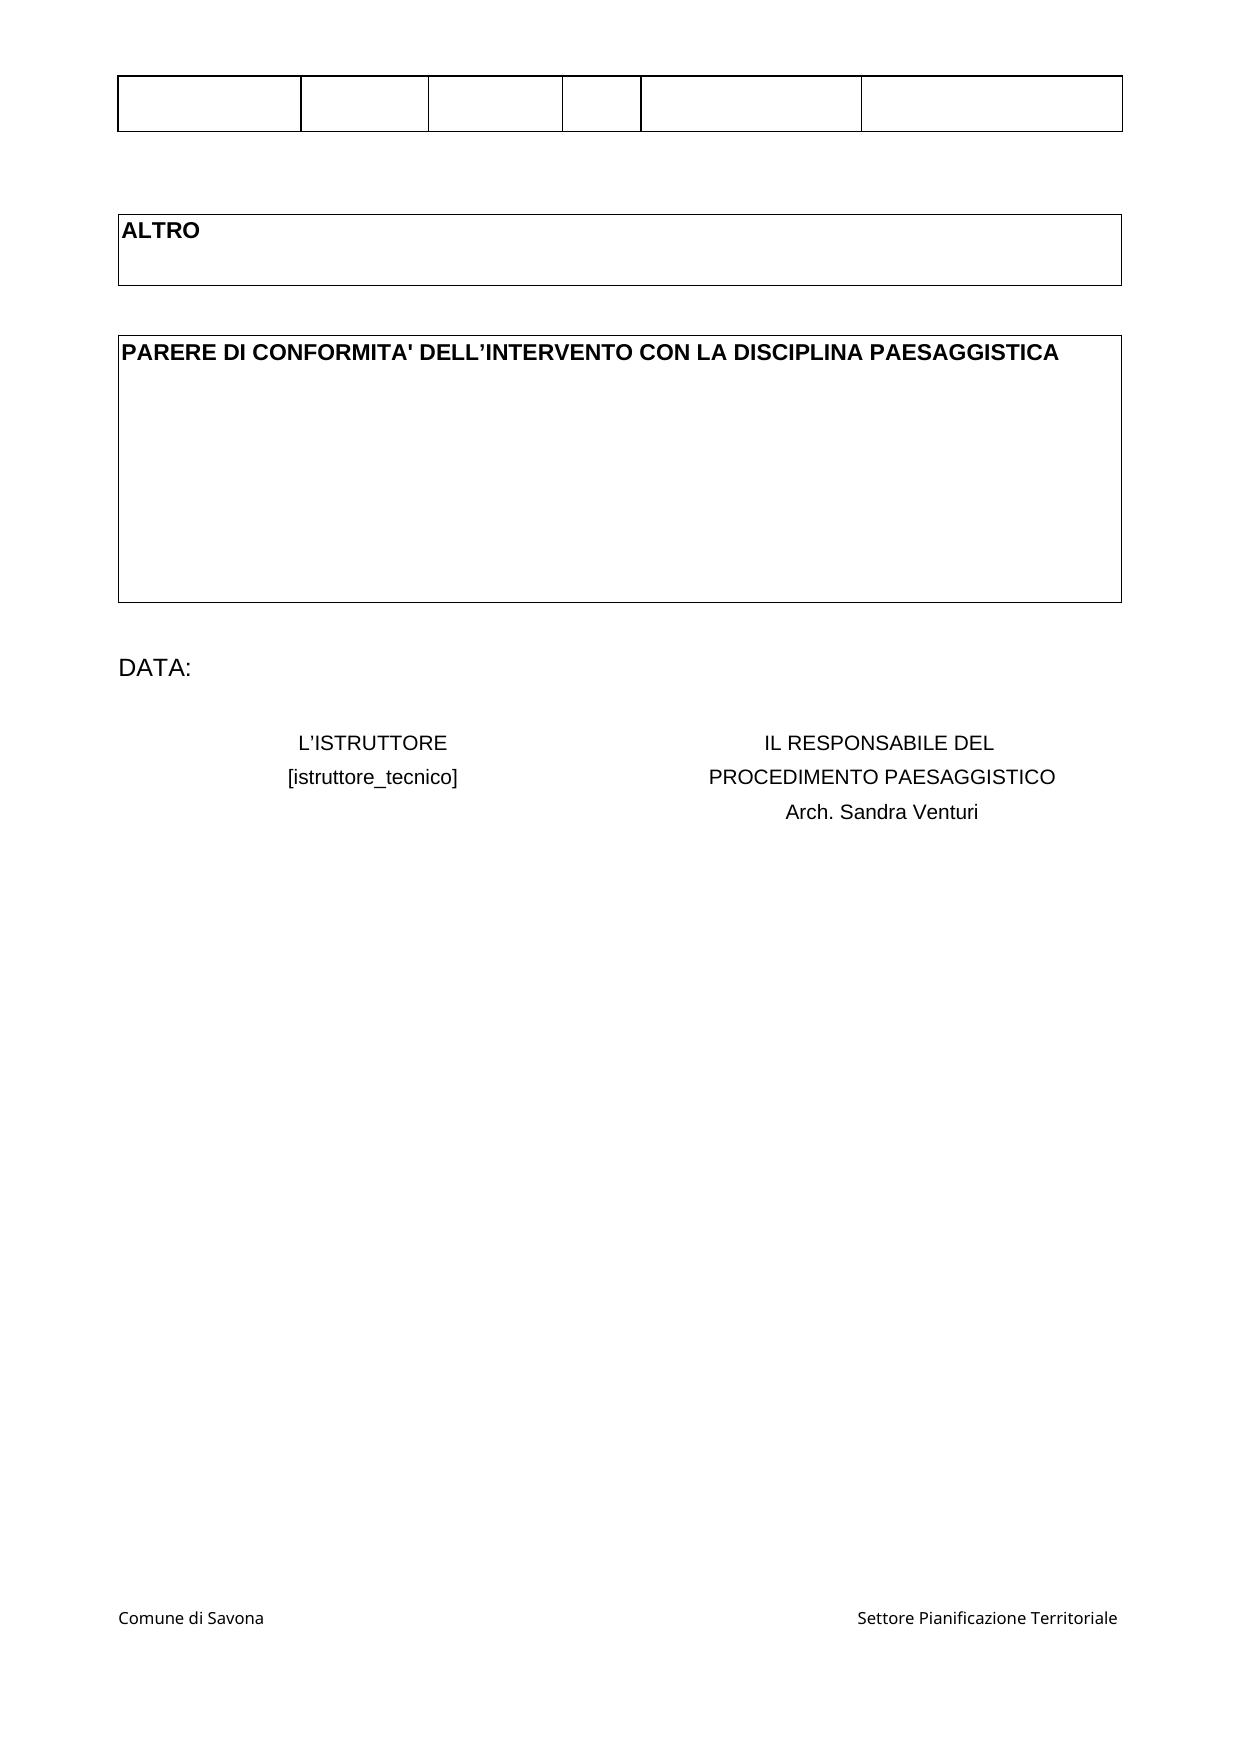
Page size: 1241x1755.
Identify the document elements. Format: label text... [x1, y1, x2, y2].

table_cell [302, 77, 428, 131]
table_header IL RESPONSABILE DEL PROCEDIMENTO PAESAGGISTICO Arch. Sandra Venturi [628, 720, 1137, 858]
table_cell [119, 77, 300, 131]
text ALTRO [119, 215, 1121, 243]
table_cell [862, 77, 1122, 131]
text PARERE DI CONFORMITA' DELL’INTERVENTO CON LA DISCIPLINA PAESAGGISTICA [119, 336, 1121, 365]
text DATA: [118, 652, 1122, 681]
table_cell [642, 77, 861, 131]
table_cell [429, 77, 562, 131]
table_header L’ISTRUTTORE [istruttore_tecnico] [118, 720, 627, 858]
table_cell [563, 77, 640, 131]
